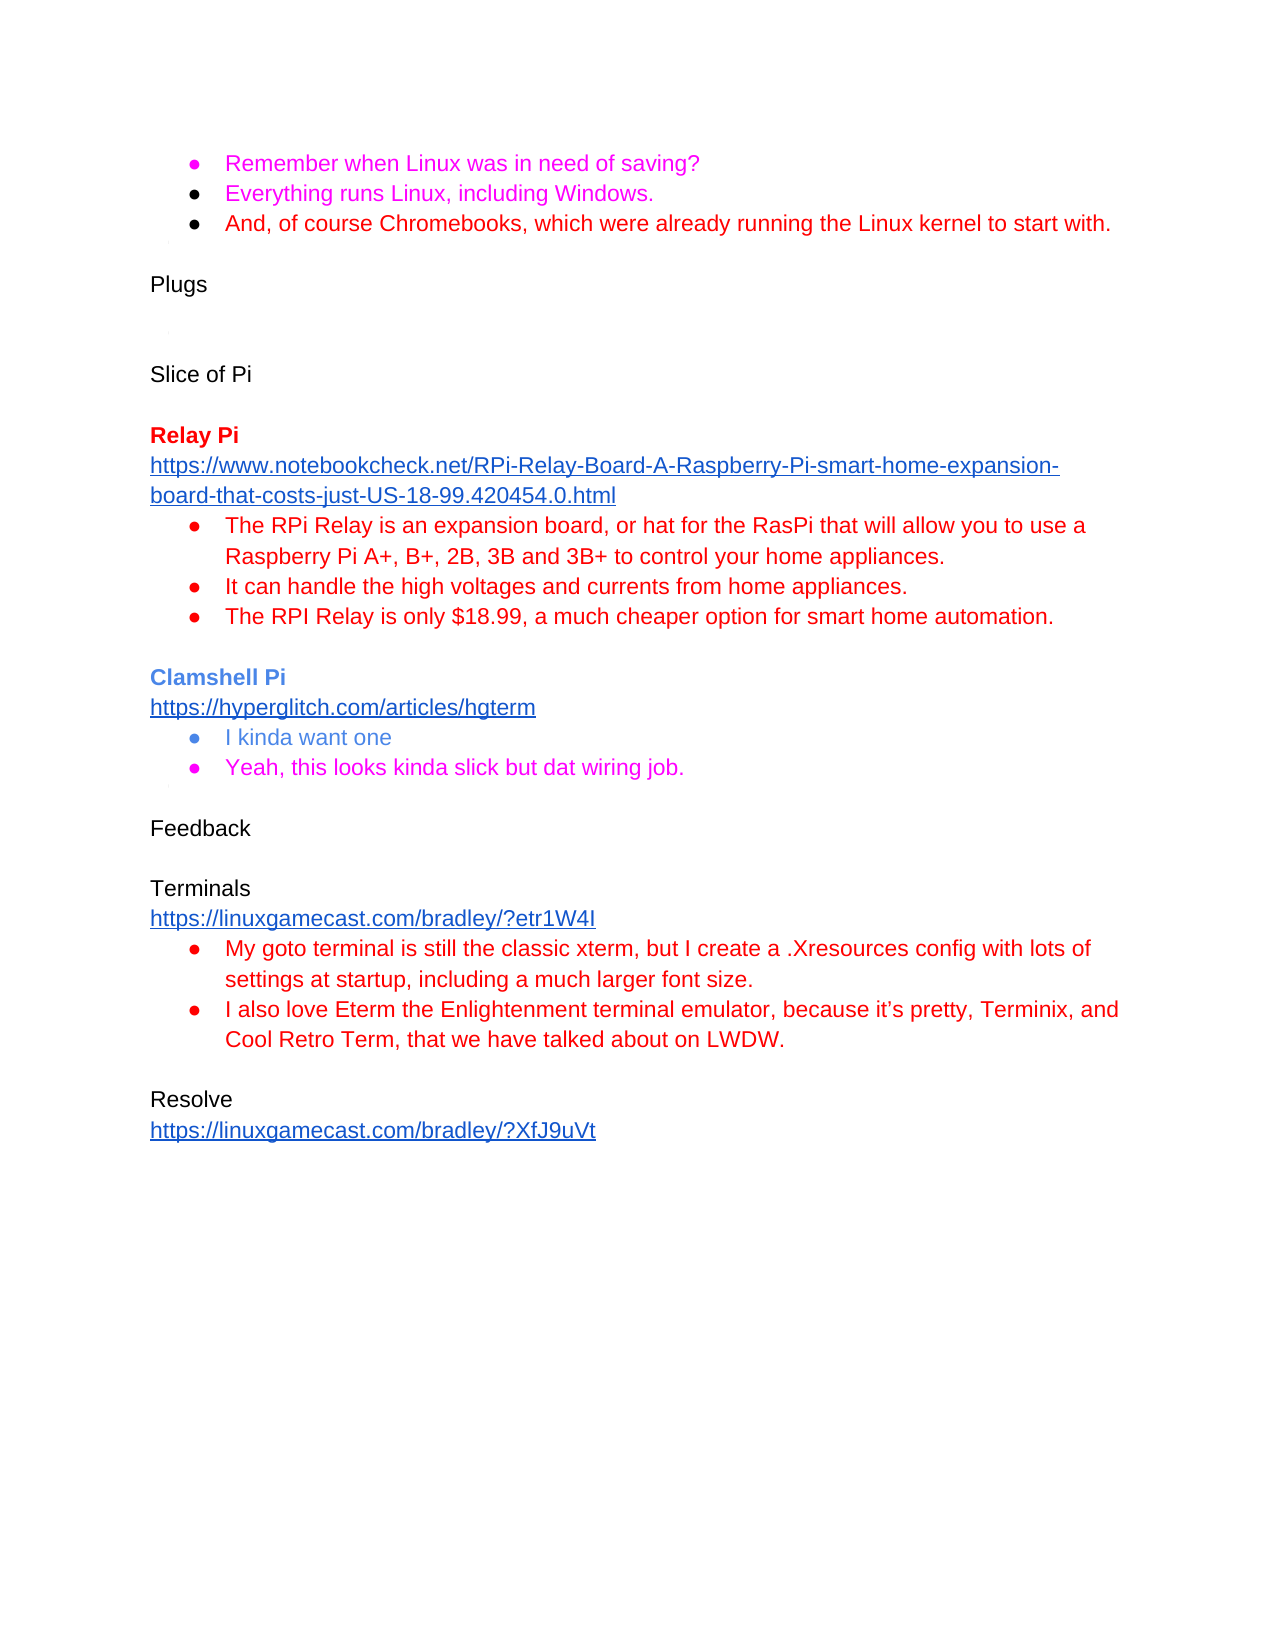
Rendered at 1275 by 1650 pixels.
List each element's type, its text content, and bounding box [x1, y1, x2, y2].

text https://linuxgamecast.com/bradley/?XfJ9uVt [150, 1117, 1125, 1143]
list Yeah, this looks kinda slick but dat wiring job. [187, 754, 1125, 781]
text Slice of Pi [150, 361, 1125, 388]
text Clamshell Pi [150, 663, 1125, 690]
text Feedback [150, 814, 1125, 841]
list The RPI Relay is only $18.99, a much cheaper option for smart home automation. [187, 603, 1125, 629]
list I kinda want one [187, 724, 1125, 750]
text Terminals [150, 875, 1125, 901]
text Relay Pi [150, 422, 1125, 448]
text https://linuxgamecast.com/bradley/?etr1W4I [150, 905, 1125, 932]
list And, of course Chromebooks, which were already running the Linux kernel to start with. [187, 210, 1125, 237]
list Everything runs Linux, including Windows. [187, 180, 1125, 207]
list My goto terminal is still the classic xterm, but I create a .Xresources config with lots of settings at startup, including a much larger font size. [187, 935, 1125, 992]
text https://www.notebookcheck.net/RPi-Relay-Board-A-Raspberry-Pi-smart-home-expansion-board-that-costs-just-US-18-99.420454.0.html [150, 452, 1125, 509]
text Plugs [150, 271, 1125, 297]
list Remember when Linux was in need of saving? [187, 150, 1125, 176]
text Resolve [150, 1086, 1125, 1113]
list The RPi Relay is an expansion board, or hat for the RasPi that will allow you to use a Raspberry Pi A+, B+, 2B, 3B and 3B+ to control your home appliances. [187, 512, 1125, 569]
list It can handle the high voltages and currents from home appliances. [187, 573, 1125, 599]
text https://hyperglitch.com/articles/hgterm [150, 694, 1125, 720]
list I also love Eterm the Enlightenment terminal emulator, because it’s pretty, Terminix, and Cool Retro Term, that we have talked about on LWDW. [187, 996, 1125, 1052]
